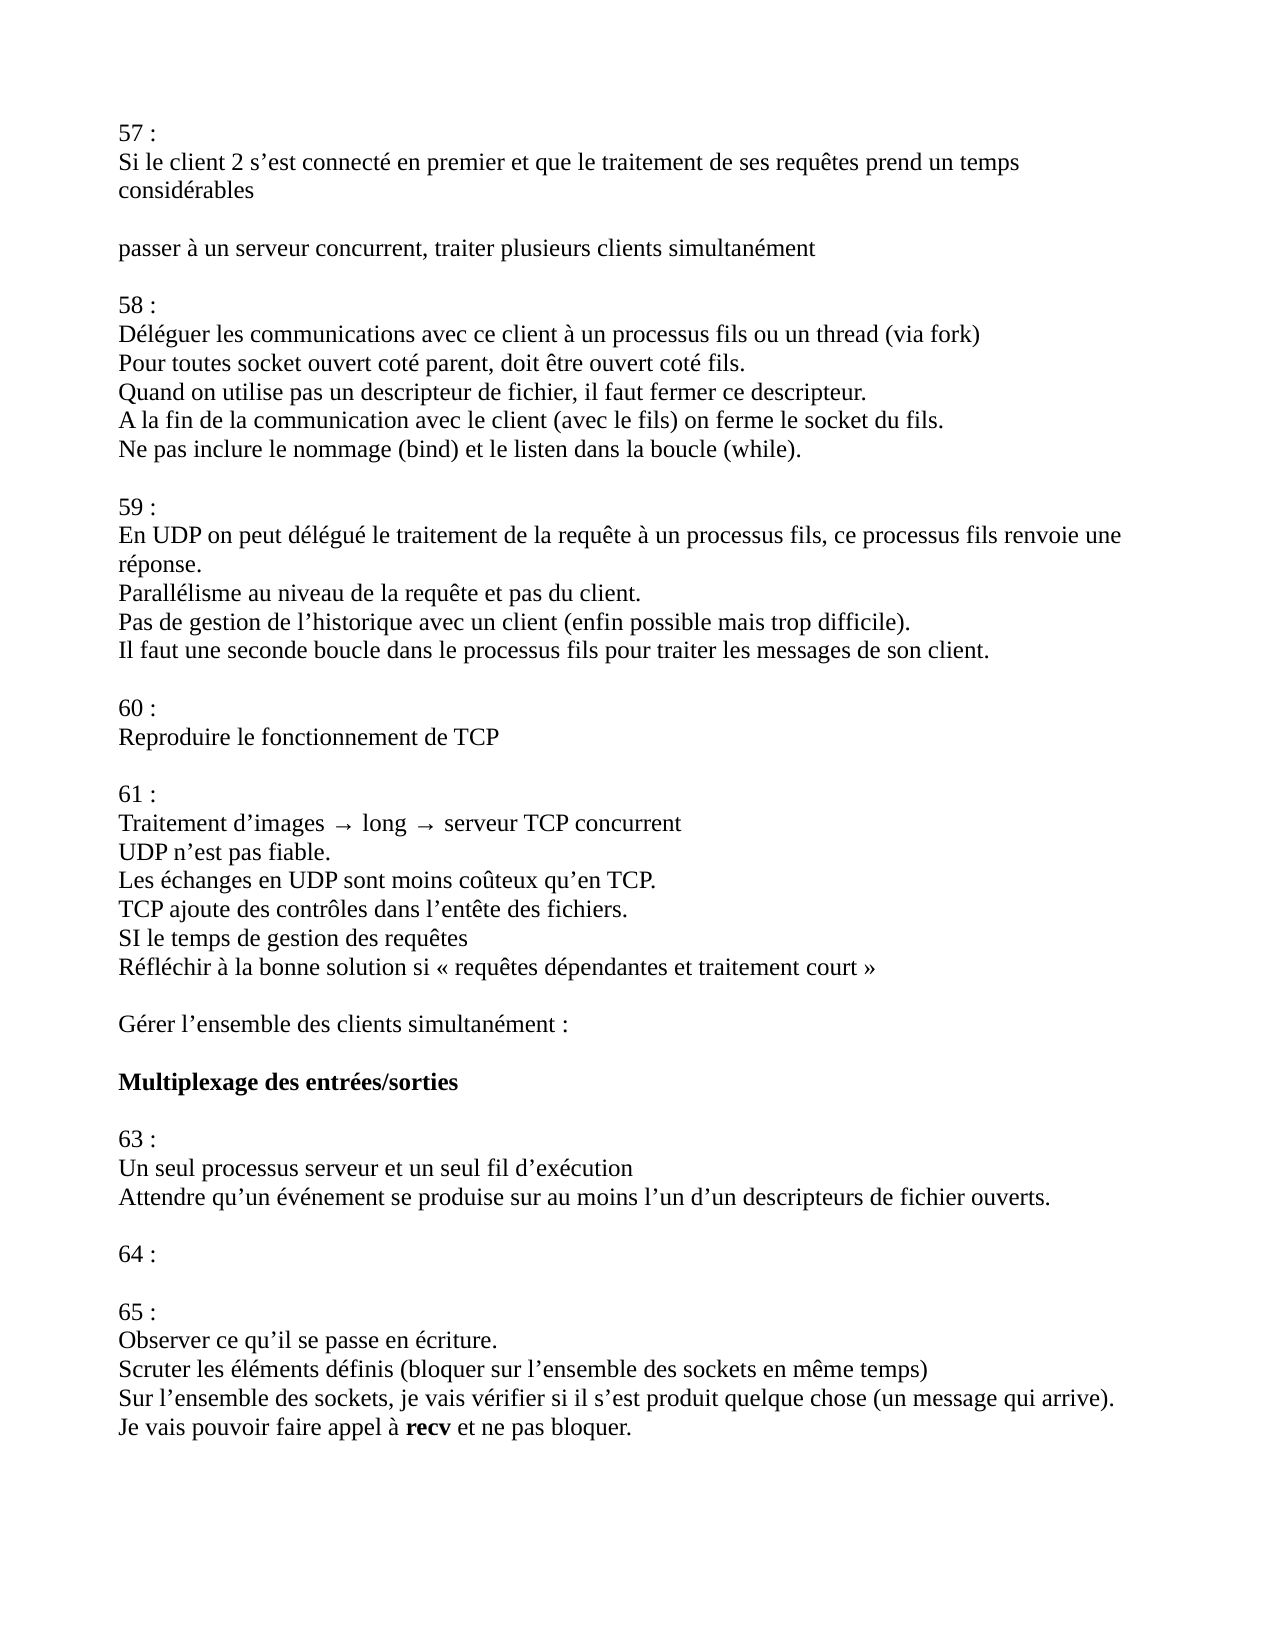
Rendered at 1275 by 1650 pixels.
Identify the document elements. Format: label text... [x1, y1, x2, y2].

text Observer ce qu’il se passe en écriture. Scruter les éléments définis (bloquer sur l’ensemble des sockets en même temps) [118, 1326, 1157, 1383]
text SI le temps de gestion des requêtes [118, 923, 1157, 952]
text Réfléchir à la bonne solution si « requêtes dépendantes et traitement court » [118, 952, 1157, 981]
text UDP n’est pas fiable. [118, 837, 1157, 866]
text Traitement d’images → long → serveur TCP concurrent [118, 808, 1157, 837]
text A la fin de la communication avec le client (avec le fils) on ferme le socket du fils. Ne pas inclure le nommage (bind) et le listen dans la boucle (while). [118, 406, 1157, 463]
text 57 : [118, 118, 1157, 147]
text 63 : [118, 1124, 1157, 1153]
text 58 : [118, 291, 1157, 319]
text En UDP on peut délégué le traitement de la requête à un processus fils, ce processus fils renvoie une réponse. [118, 521, 1157, 578]
text Il faut une seconde boucle dans le processus fils pour traiter les messages de son client. [118, 636, 1157, 664]
text Déléguer les communications avec ce client à un processus fils ou un thread (via fork) [118, 319, 1157, 348]
text Pour toutes socket ouvert coté parent, doit être ouvert coté fils. Quand on utilise pas un descripteur de fichier, il faut fermer ce descripteur. [118, 348, 1157, 406]
text 64 : [118, 1239, 1157, 1268]
text Les échanges en UDP sont moins coûteux qu’en TCP. TCP ajoute des contrôles dans l’entête des fichiers. [118, 866, 1157, 923]
text Gérer l’ensemble des clients simultanément : [118, 1009, 1157, 1038]
text 65 : [118, 1297, 1157, 1326]
text 60 : [118, 693, 1157, 722]
text Attendre qu’un événement se produise sur au moins l’un d’un descripteurs de fichier ouverts. [118, 1182, 1157, 1211]
text Si le client 2 s’est connecté en premier et que le traitement de ses requêtes prend un temps considérables [118, 147, 1157, 204]
text 59 : [118, 492, 1157, 521]
text Parallélisme au niveau de la requête et pas du client. [118, 578, 1157, 607]
text Reproduire le fonctionnement de TCP [118, 722, 1157, 779]
text 61 : [118, 779, 1157, 808]
text Multiplexage des entrées/sorties [118, 1067, 1157, 1096]
text Pas de gestion de l’historique avec un client (enfin possible mais trop difficile). [118, 607, 1157, 636]
text Un seul processus serveur et un seul fil d’exécution [118, 1153, 1157, 1182]
text Sur l’ensemble des sockets, je vais vérifier si il s’est produit quelque chose (un message qui arrive). Je vais pouvoir faire appel à recv et ne pas bloquer. [118, 1383, 1157, 1441]
text passer à un serveur concurrent, traiter plusieurs clients simultanément [118, 233, 1157, 262]
